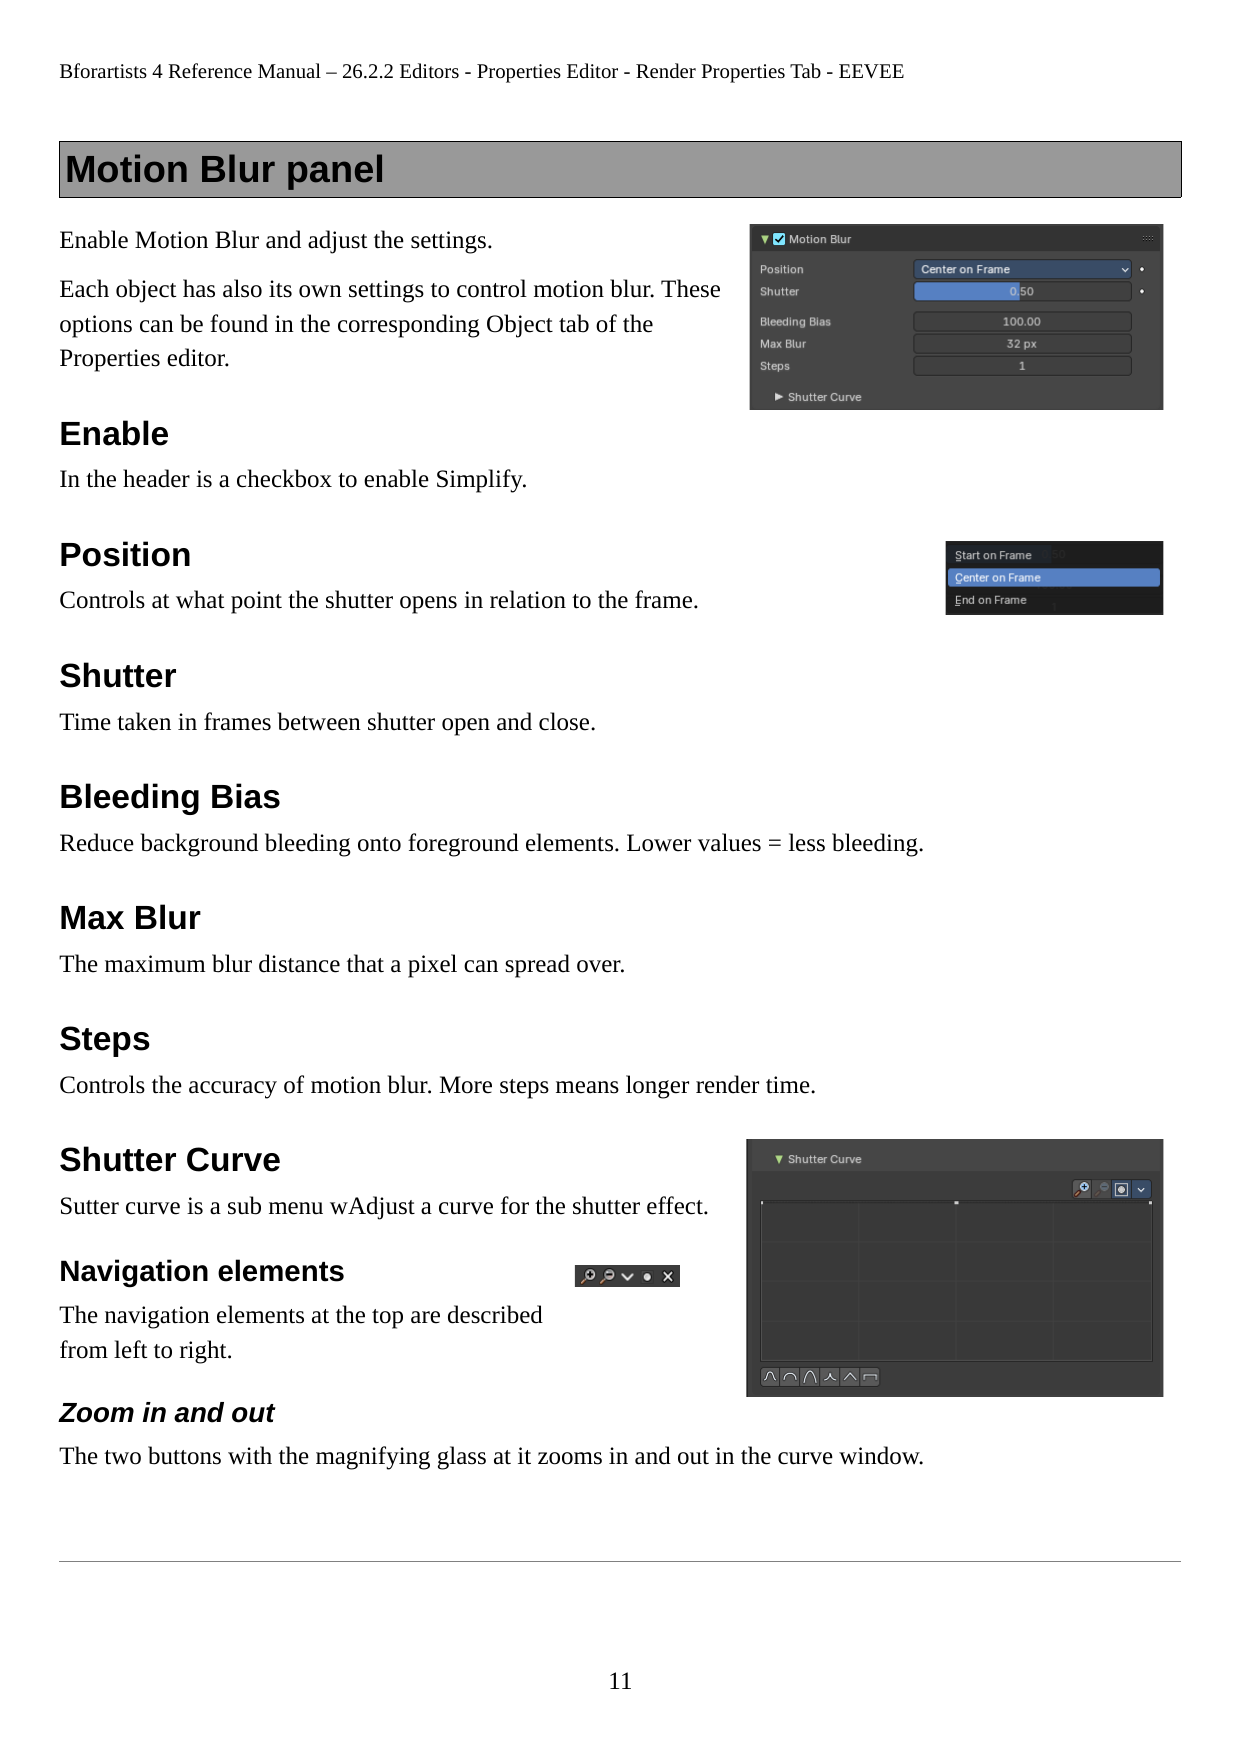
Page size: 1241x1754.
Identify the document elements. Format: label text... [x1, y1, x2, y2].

text The navigation elements at the top are described from left to right. [59, 1301, 746, 1364]
table_header Motion Blur panel [60, 142, 1181, 197]
subtitle Shutter Curve [59, 1139, 746, 1178]
text In the header is a checkbox to enable Simplify. [59, 464, 1181, 493]
text Reduce background bleeding onto foreground elements. Lower values = less bleeding. [59, 828, 1181, 856]
text Each object has also its own settings to control motion blur. These options can be found in the corresponding Object tab of the Properties editor. [59, 274, 749, 372]
text The maximum blur distance that a pixel can spread over. [59, 949, 1181, 977]
subtitle Enable [59, 413, 1181, 452]
picture [749, 224, 1164, 410]
text Sutter curve is a sub menu wAdjust a curve for the shutter effect. [59, 1191, 746, 1219]
text Enable Motion Blur and adjust the settings. [59, 225, 749, 254]
text Time taken in frames between shutter open and close. [59, 707, 1181, 735]
subtitle Position [59, 534, 1181, 573]
picture [746, 1139, 1164, 1397]
picture [945, 541, 1164, 615]
subtitle Max Blur [59, 897, 1181, 936]
subtitle Shutter [59, 655, 1181, 694]
picture [574, 1265, 680, 1287]
text Controls at what point the shutter opens in relation to the frame. [59, 586, 945, 614]
text Controls the accuracy of motion blur. More steps means longer render time. [59, 1070, 1181, 1098]
subtitle Bleeding Bias [59, 776, 1181, 815]
subtitle Navigation elements [59, 1254, 746, 1288]
subtitle [1164, 1139, 1181, 1178]
subtitle [1164, 1254, 1181, 1288]
subtitle Steps [59, 1018, 1181, 1057]
subtitle Zoom in and out [59, 1397, 1181, 1428]
text The two buttons with the magnifying glass at it zooms in and out in the curve window. [59, 1441, 1181, 1470]
